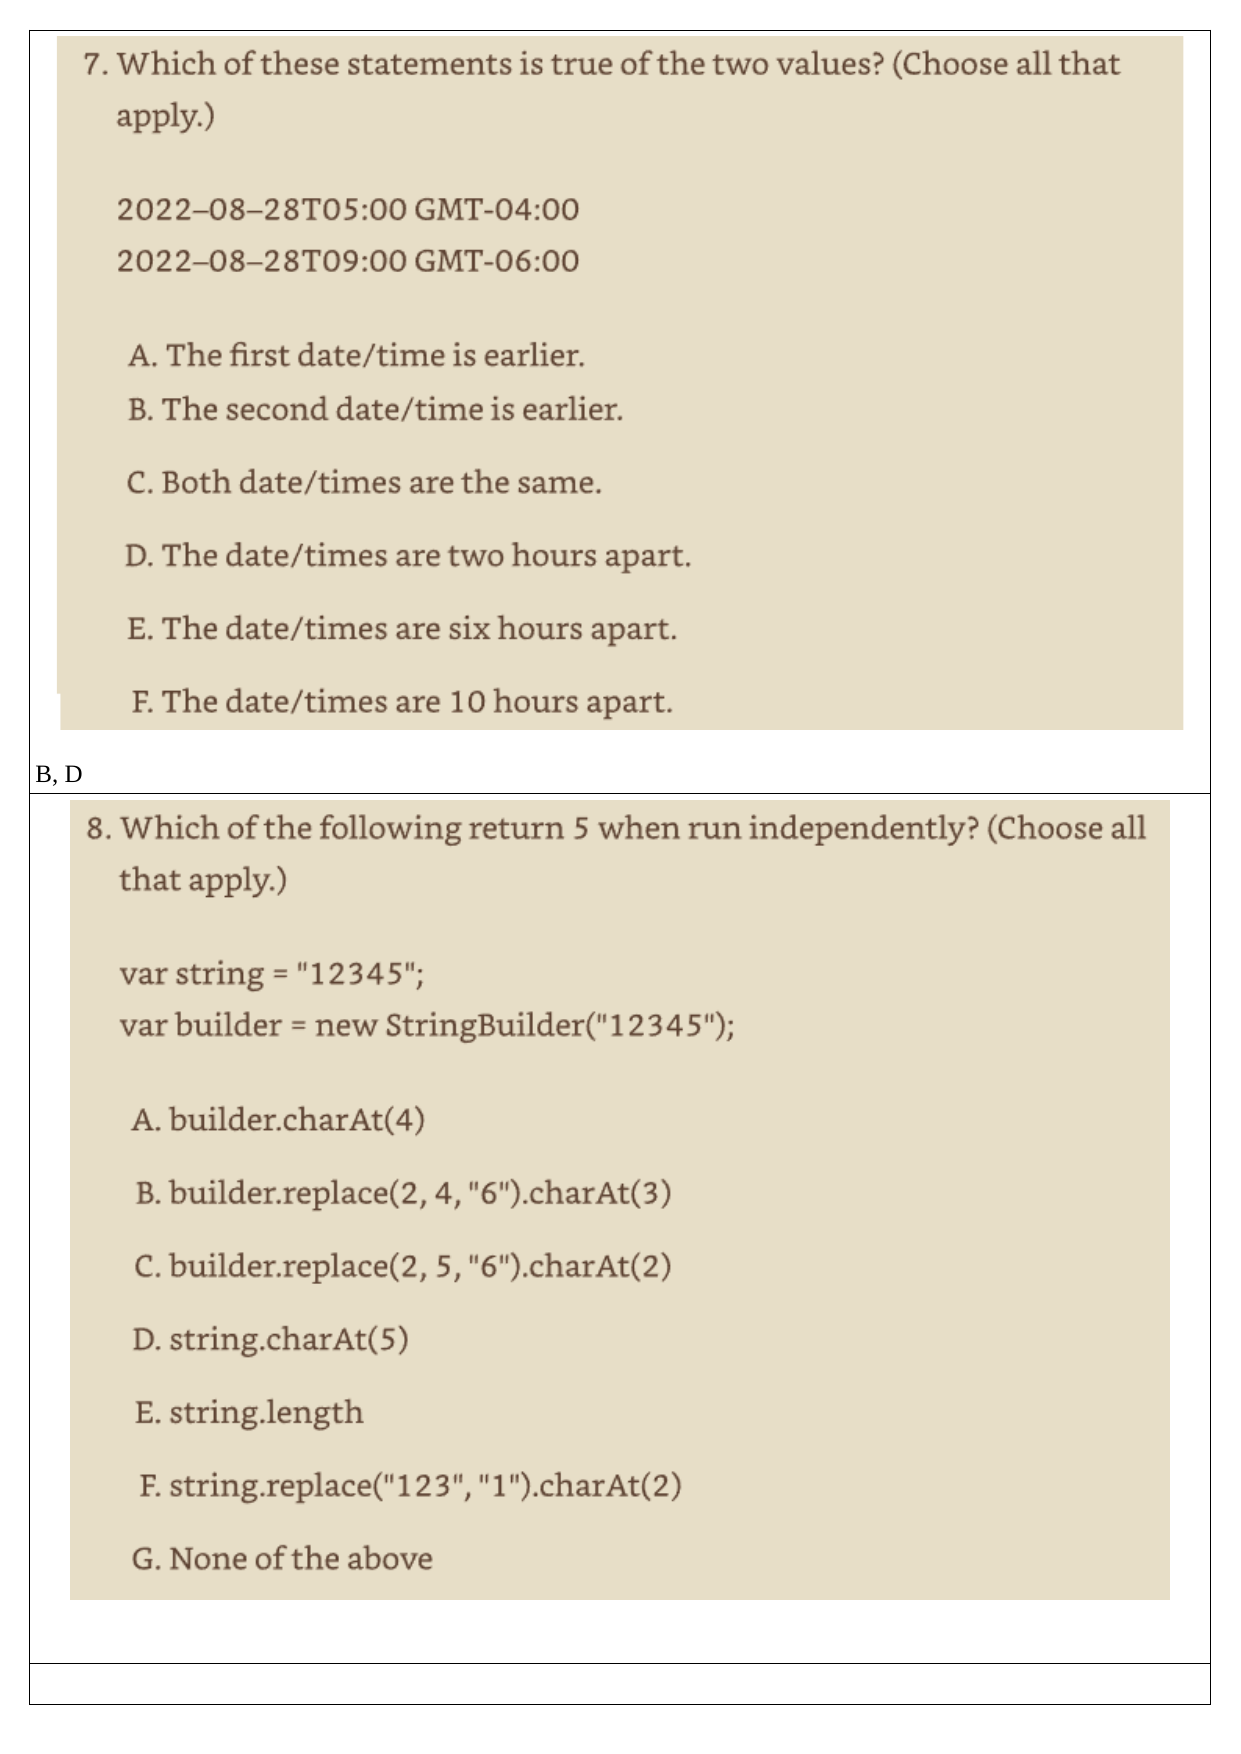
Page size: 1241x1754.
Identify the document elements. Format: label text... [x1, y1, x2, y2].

table_cell [30, 1664, 1210, 1704]
table_cell B, D [30, 31, 1210, 793]
picture [70, 800, 1170, 1600]
picture [56, 36, 1184, 730]
table_cell [30, 794, 1210, 1663]
